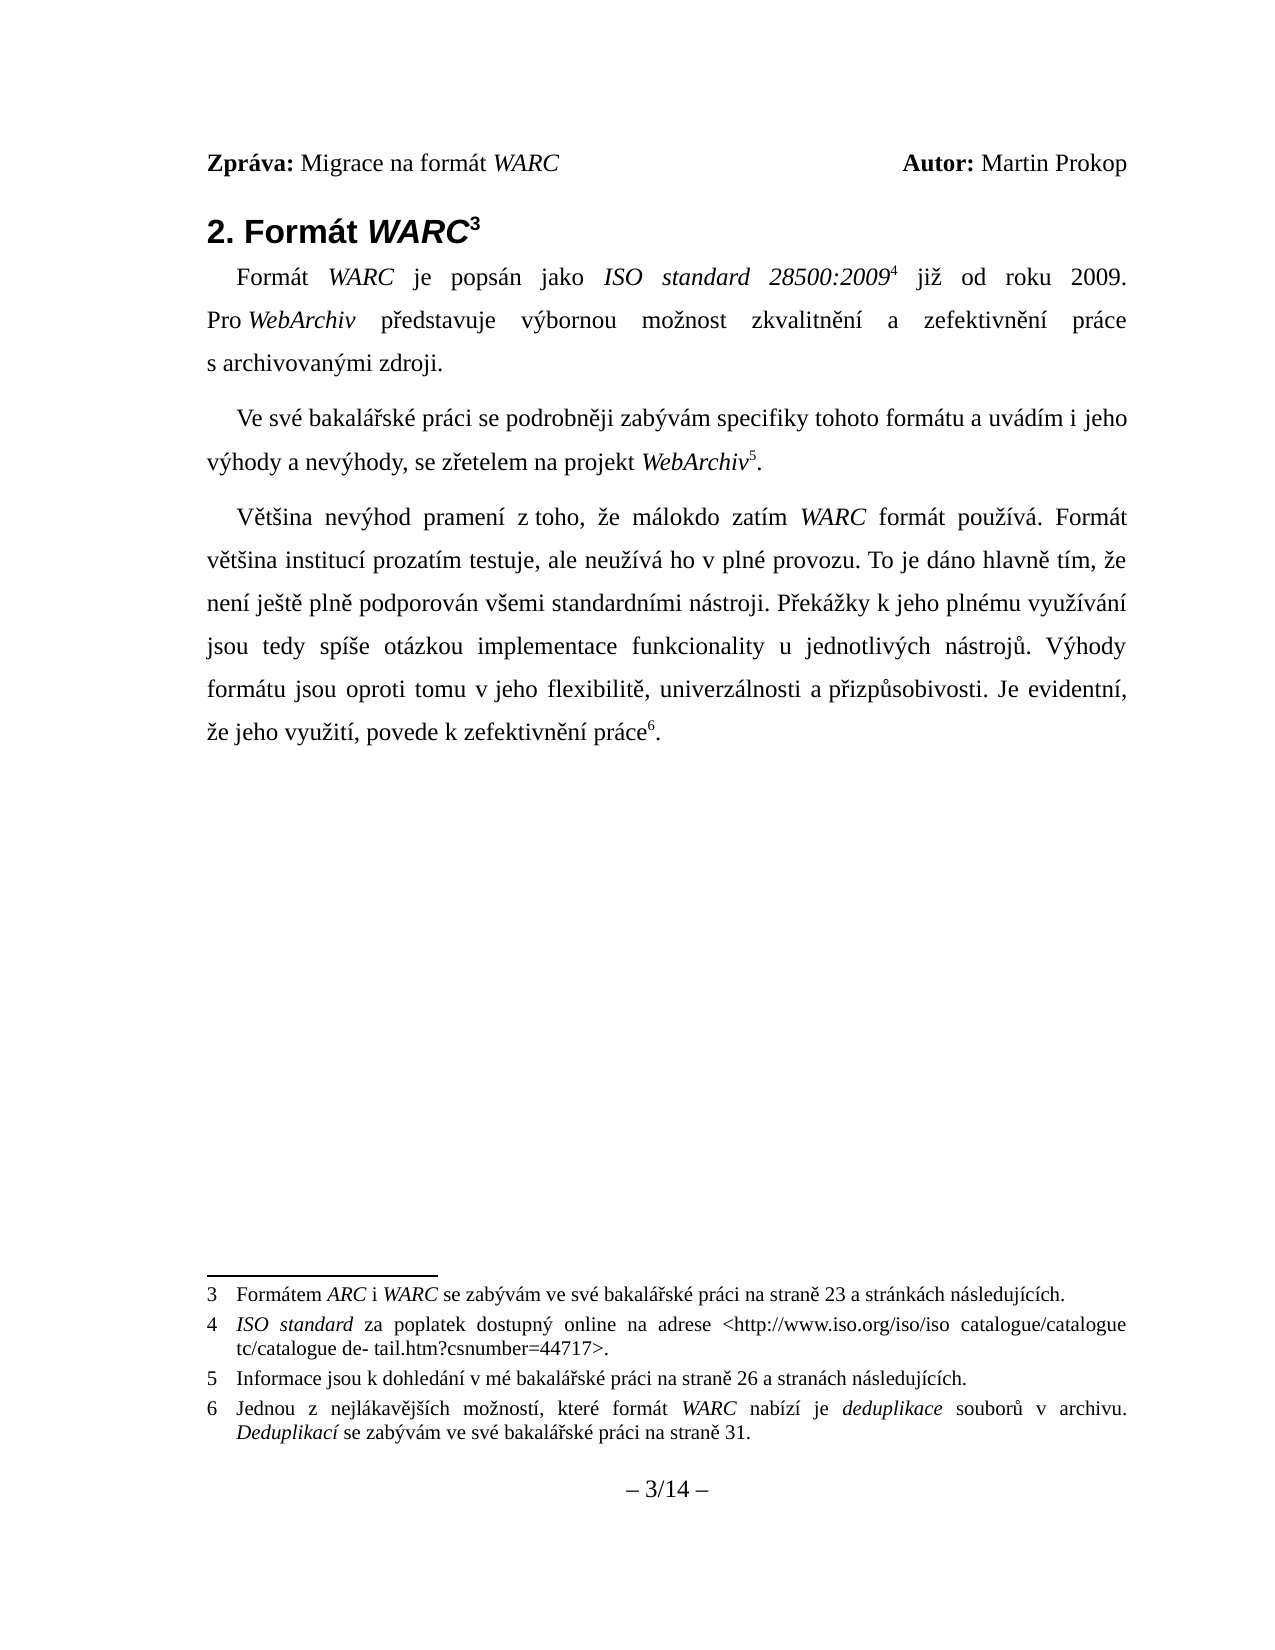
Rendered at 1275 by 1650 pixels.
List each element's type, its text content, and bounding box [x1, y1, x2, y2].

text Formátem ARC i WARC se zabývám ve své bakalářské práci na straně 23 a stránkách následujících. [207, 1282, 1127, 1306]
text ISO standard za poplatek dostupný online na adrese <http://www.iso.org/iso/iso catalogue/catalogue tc/catalogue de- tail.htm?csnumber=44717>. [207, 1312, 1127, 1360]
subtitle Formát WARC je popsán jako ISO standard 28500:2009 již od roku 2009. Pro WebArchiv představuje výbornou možnost zkvalitnění a zefektivnění práce s archivovanými zdroji. [207, 262, 1127, 377]
subtitle 2. Formát WARC [207, 212, 1127, 250]
subtitle Většina nevýhod pramení z toho, že málokdo zatím WARC formát používá. Formát většina institucí prozatím testuje, ale neužívá ho v plné provozu. To je dáno hlavně tím, že není ještě plně podporován všemi standardními nástroji. Překážky k jeho plnému využívání jsou tedy spíše otázkou implementace funkcionality u jednotlivých nástrojů. Výhody formátu jsou oproti tomu v jeho flexibilitě, univerzálnosti a přizpůsobivosti. Je evidentní, že jeho využití, povede k zefektivnění práce. [207, 502, 1127, 746]
text Informace jsou k dohledání v mé bakalářské práci na straně 26 a stranách následujících. [207, 1366, 1127, 1390]
text Jednou z nejlákavějších možností, které formát WARC nabízí je deduplikace souborů v archivu. Deduplikací se zabývám ve své bakalářské práci na straně 31. [207, 1396, 1127, 1444]
subtitle Ve své bakalářské práci se podrobněji zabývám specifiky tohoto formátu a uvádím i jeho výhody a nevýhody, se zřetelem na projekt WebArchiv. [207, 403, 1127, 475]
